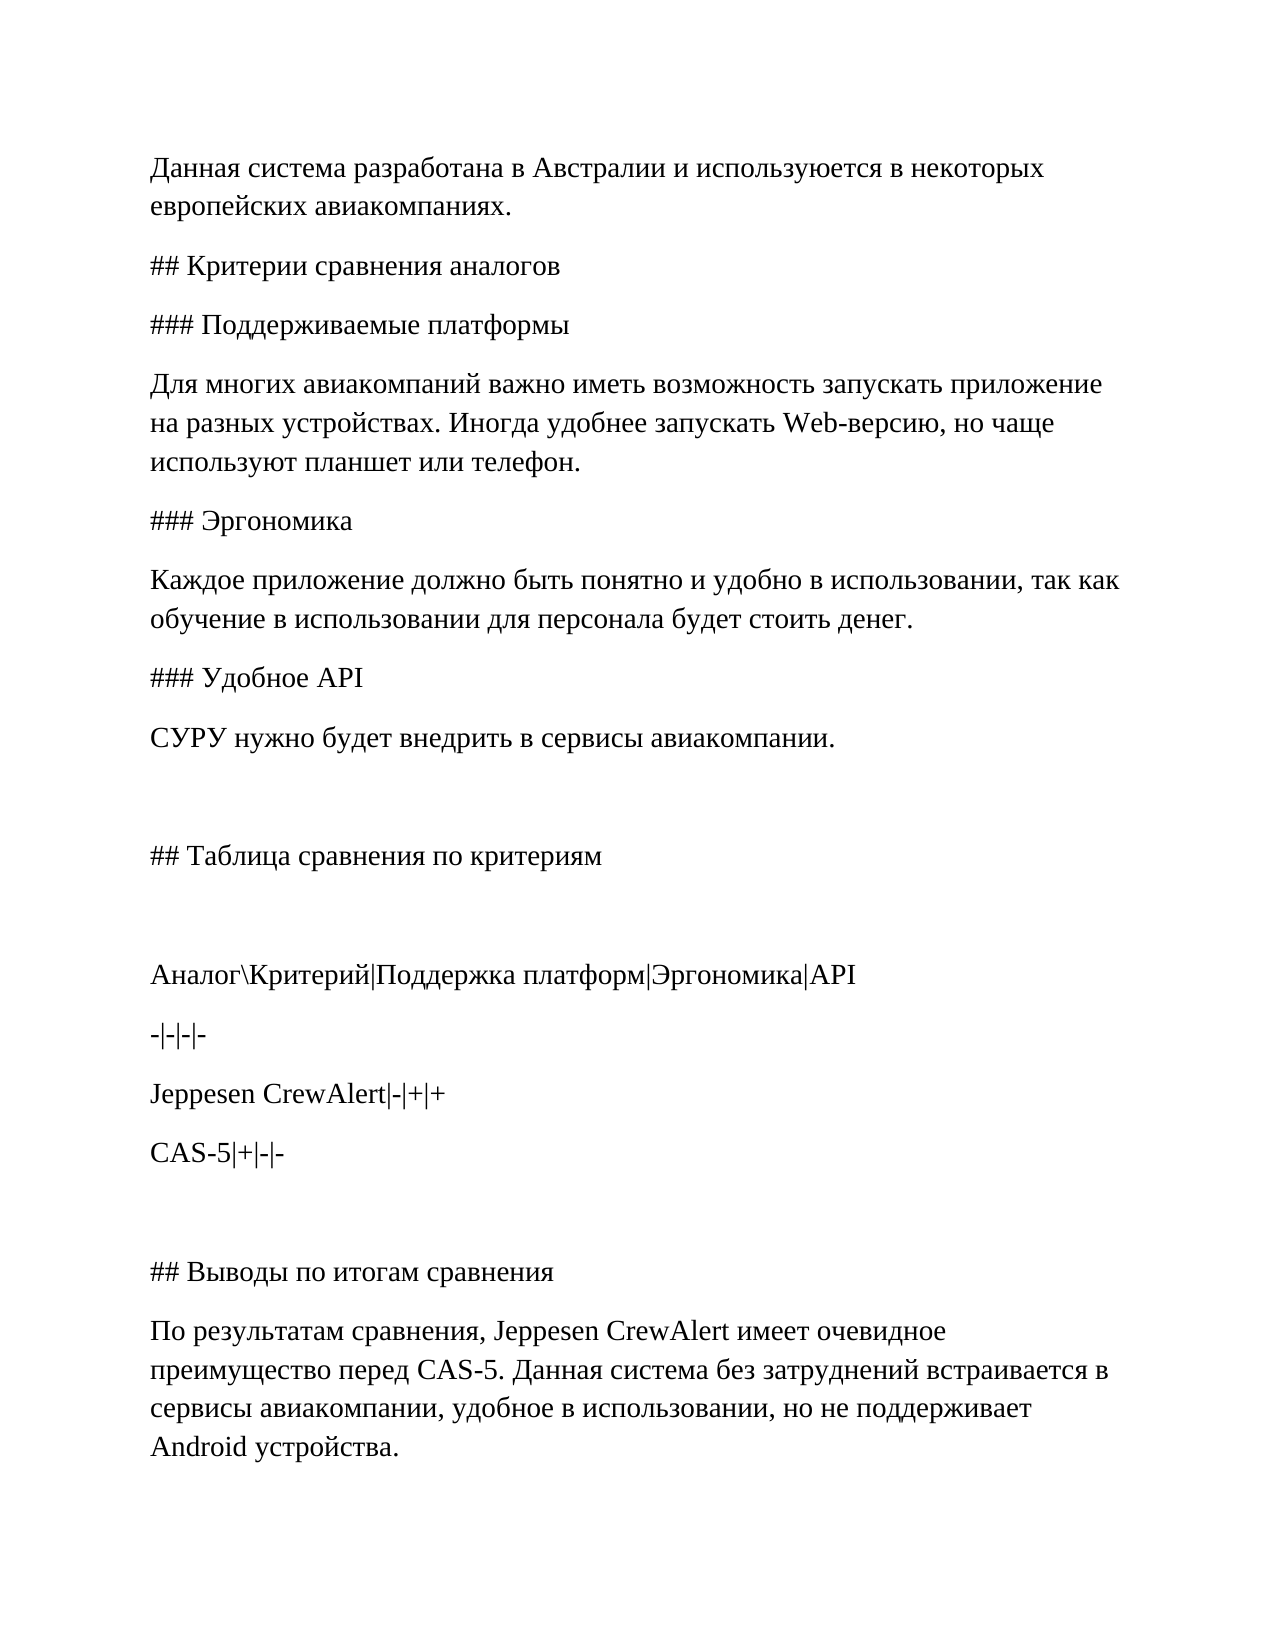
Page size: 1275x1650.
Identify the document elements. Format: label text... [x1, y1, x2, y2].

text Аналог\Критерий|Поддержка платформ|Эргономика|API [150, 957, 1125, 991]
text ## Выводы по итогам сравнения [150, 1254, 1125, 1288]
text CAS-5|+|-|- [150, 1135, 1125, 1169]
text Для многих авиакомпаний важно иметь возможность запускать приложение на разных устройствах. Иногда удобнее запускать Web-версию, но чаще используют планшет или телефон. [150, 367, 1125, 477]
text Каждое приложение должно быть понятно и удобно в использовании, так как обучение в использовании для персонала будет стоить денег. [150, 562, 1125, 634]
text ## Критерии сравнения аналогов [150, 248, 1125, 281]
text СУРУ нужно будет внедрить в сервисы авиакомпании. [150, 720, 1125, 753]
text -|-|-|- [150, 1017, 1125, 1050]
text По результатам сравнения, Jeppesen CrewAlert имеет очевидное преимущество перед CAS-5. Данная система без затруднений встраивается в сервисы авиакомпании, удобное в использовании, но не поддерживает Android устройства. [150, 1313, 1125, 1463]
text ### Поддерживаемые платформы [150, 307, 1125, 341]
text ### Удобное API [150, 660, 1125, 694]
text ## Таблица сравнения по критериям [150, 838, 1125, 872]
text ### Эргономика [150, 503, 1125, 537]
text Jeppesen CrewAlert|-|+|+ [150, 1076, 1125, 1109]
text Данная система разработана в Австралии и используюется в некоторых европейских авиакомпаниях. [150, 150, 1125, 222]
